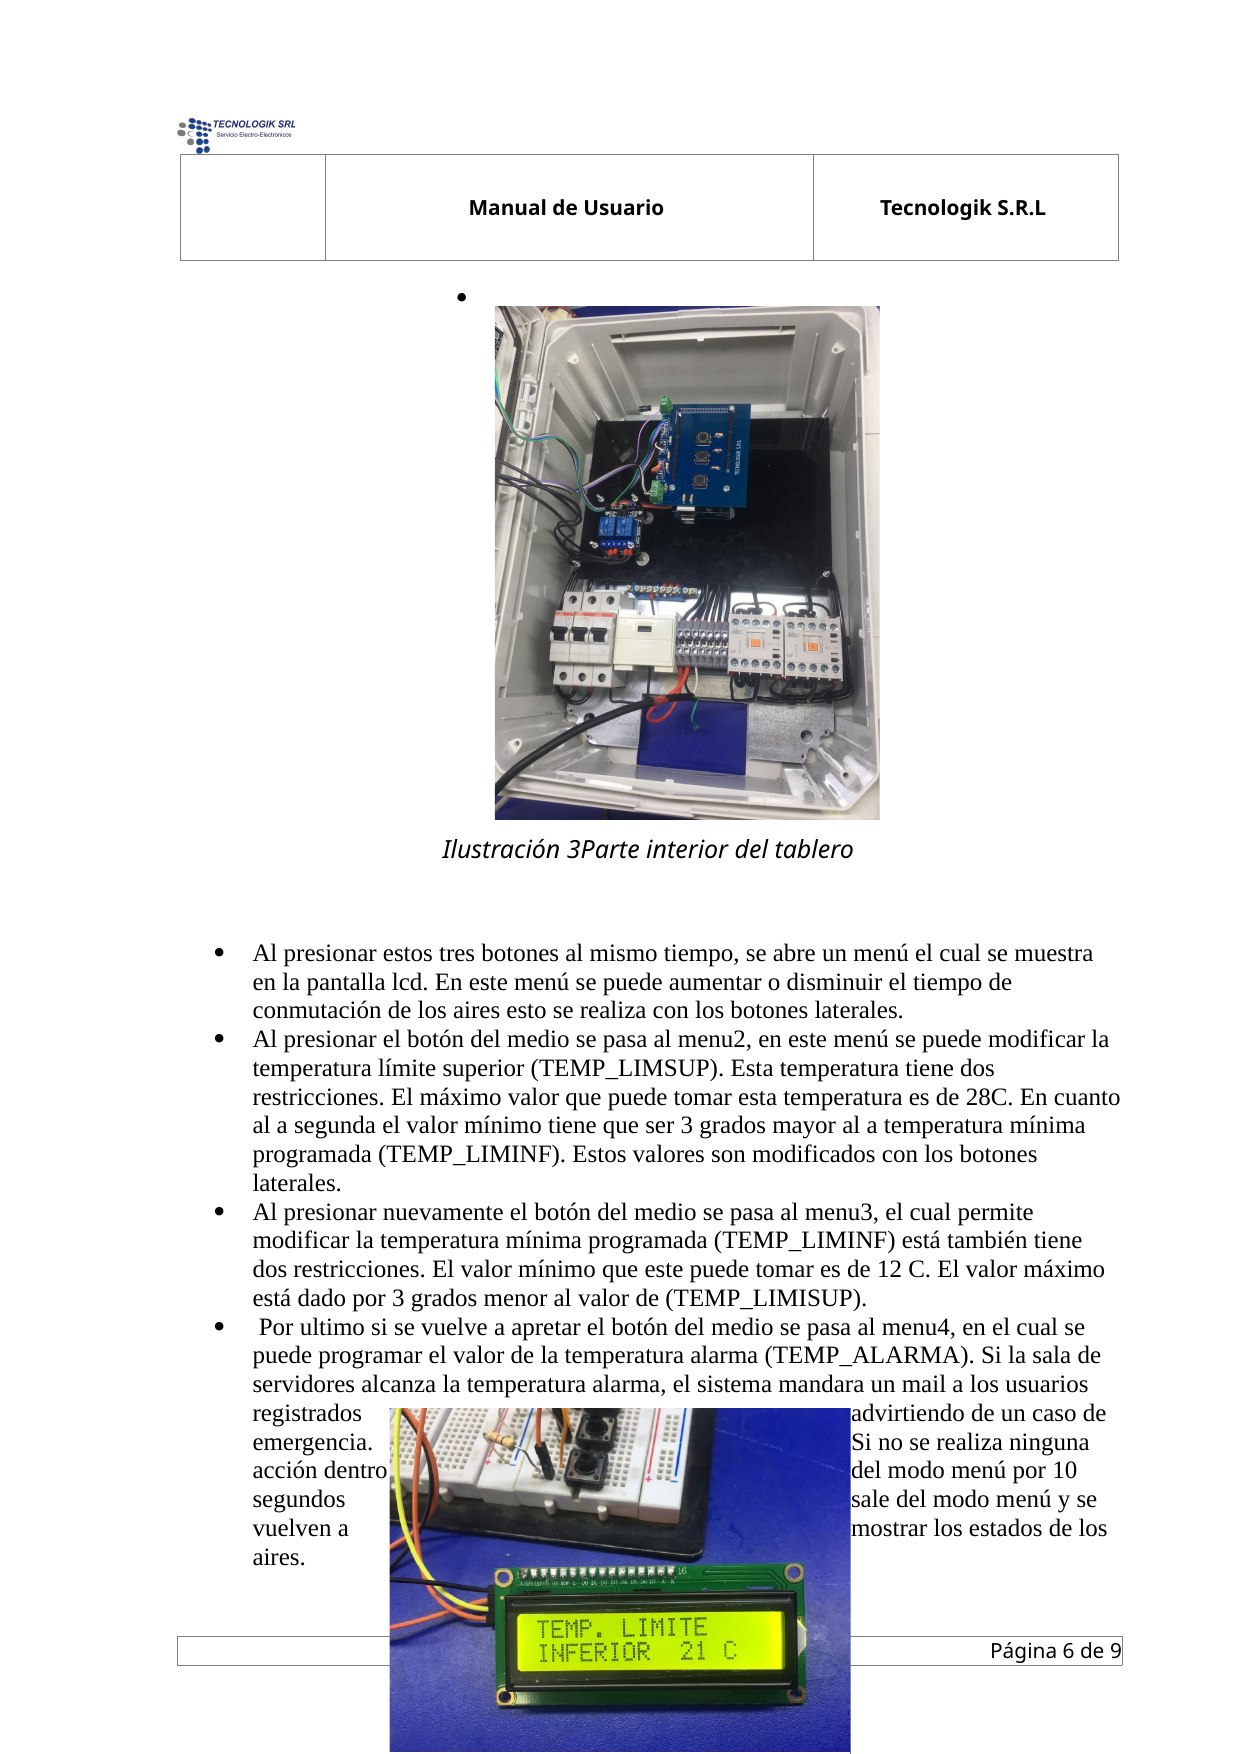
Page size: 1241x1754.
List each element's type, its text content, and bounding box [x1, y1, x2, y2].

list Al presionar el botón del medio se pasa al menu2, en este menú se puede modificar la temperatura límite superior (TEMP_LIMSUP). Esta temperatura tiene dos restricciones. El máximo valor que puede tomar esta temperatura es de 28C. En cuanto al a segunda el valor mínimo tiene que ser 3 grados mayor al a temperatura mínima programada (TEMP_LIMINF). Estos valores son modificados con los botones laterales. [215, 1024, 1122, 1197]
text Ilustración 3Parte interior del tablero [177, 832, 1122, 866]
list Por ultimo si se vuelve a apretar el botón del medio se pasa al menu4, en el cual se puede programar el valor de la temperatura alarma (TEMP_ALARMA). Si la sala de servidores alcanza la temperatura alarma, el sistema mandara un mail a los usuarios registrados advirtiendo de un caso de emergencia. Si no se realiza ninguna acción dentro del modo menú por 10 segundos sale del modo menú y se vuelven a mostrar los estados de los aires. [215, 1312, 1122, 1570]
list Al presionar estos tres botones al mismo tiempo, se abre un menú el cual se muestra en la pantalla lcd. En este menú se puede aumentar o disminuir el tiempo de conmutación de los aires esto se realiza con los botones laterales. [215, 938, 1122, 1024]
list Al presionar nuevamente el botón del medio se pasa al menu3, el cual permite modificar la temperatura mínima programada (TEMP_LIMINF) está también tiene dos restricciones. El valor mínimo que este puede tomar es de 12 C. El valor máximo está dado por 3 grados menor al valor de (TEMP_LIMISUP). [215, 1197, 1122, 1312]
